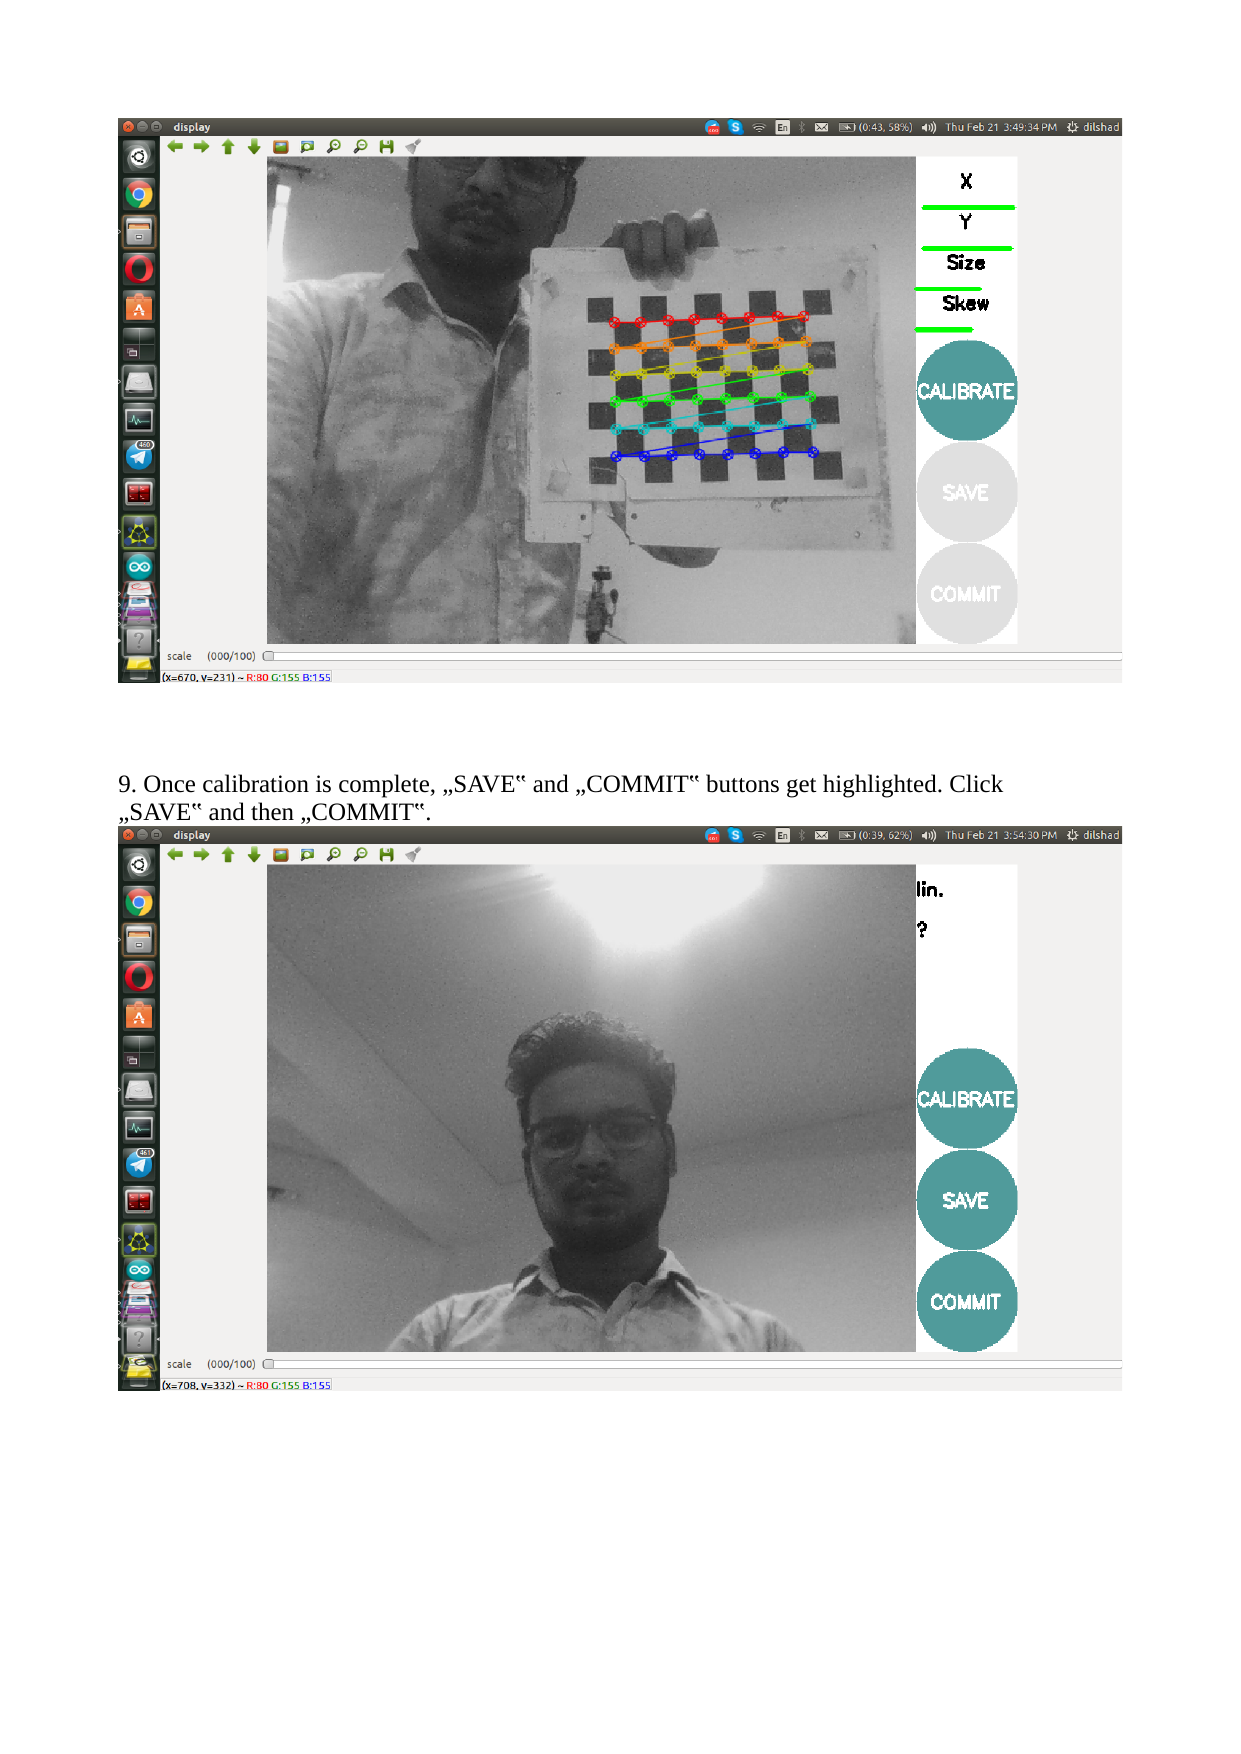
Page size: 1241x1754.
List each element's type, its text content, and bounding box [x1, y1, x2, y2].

text „SAVE‟ and then „COMMIT‟. [118, 797, 1122, 826]
picture [118, 826, 1123, 1391]
picture [118, 118, 1123, 683]
text 9. Once calibration is complete, „SAVE‟ and „COMMIT‟ buttons get highlighted. Click [118, 769, 1122, 797]
